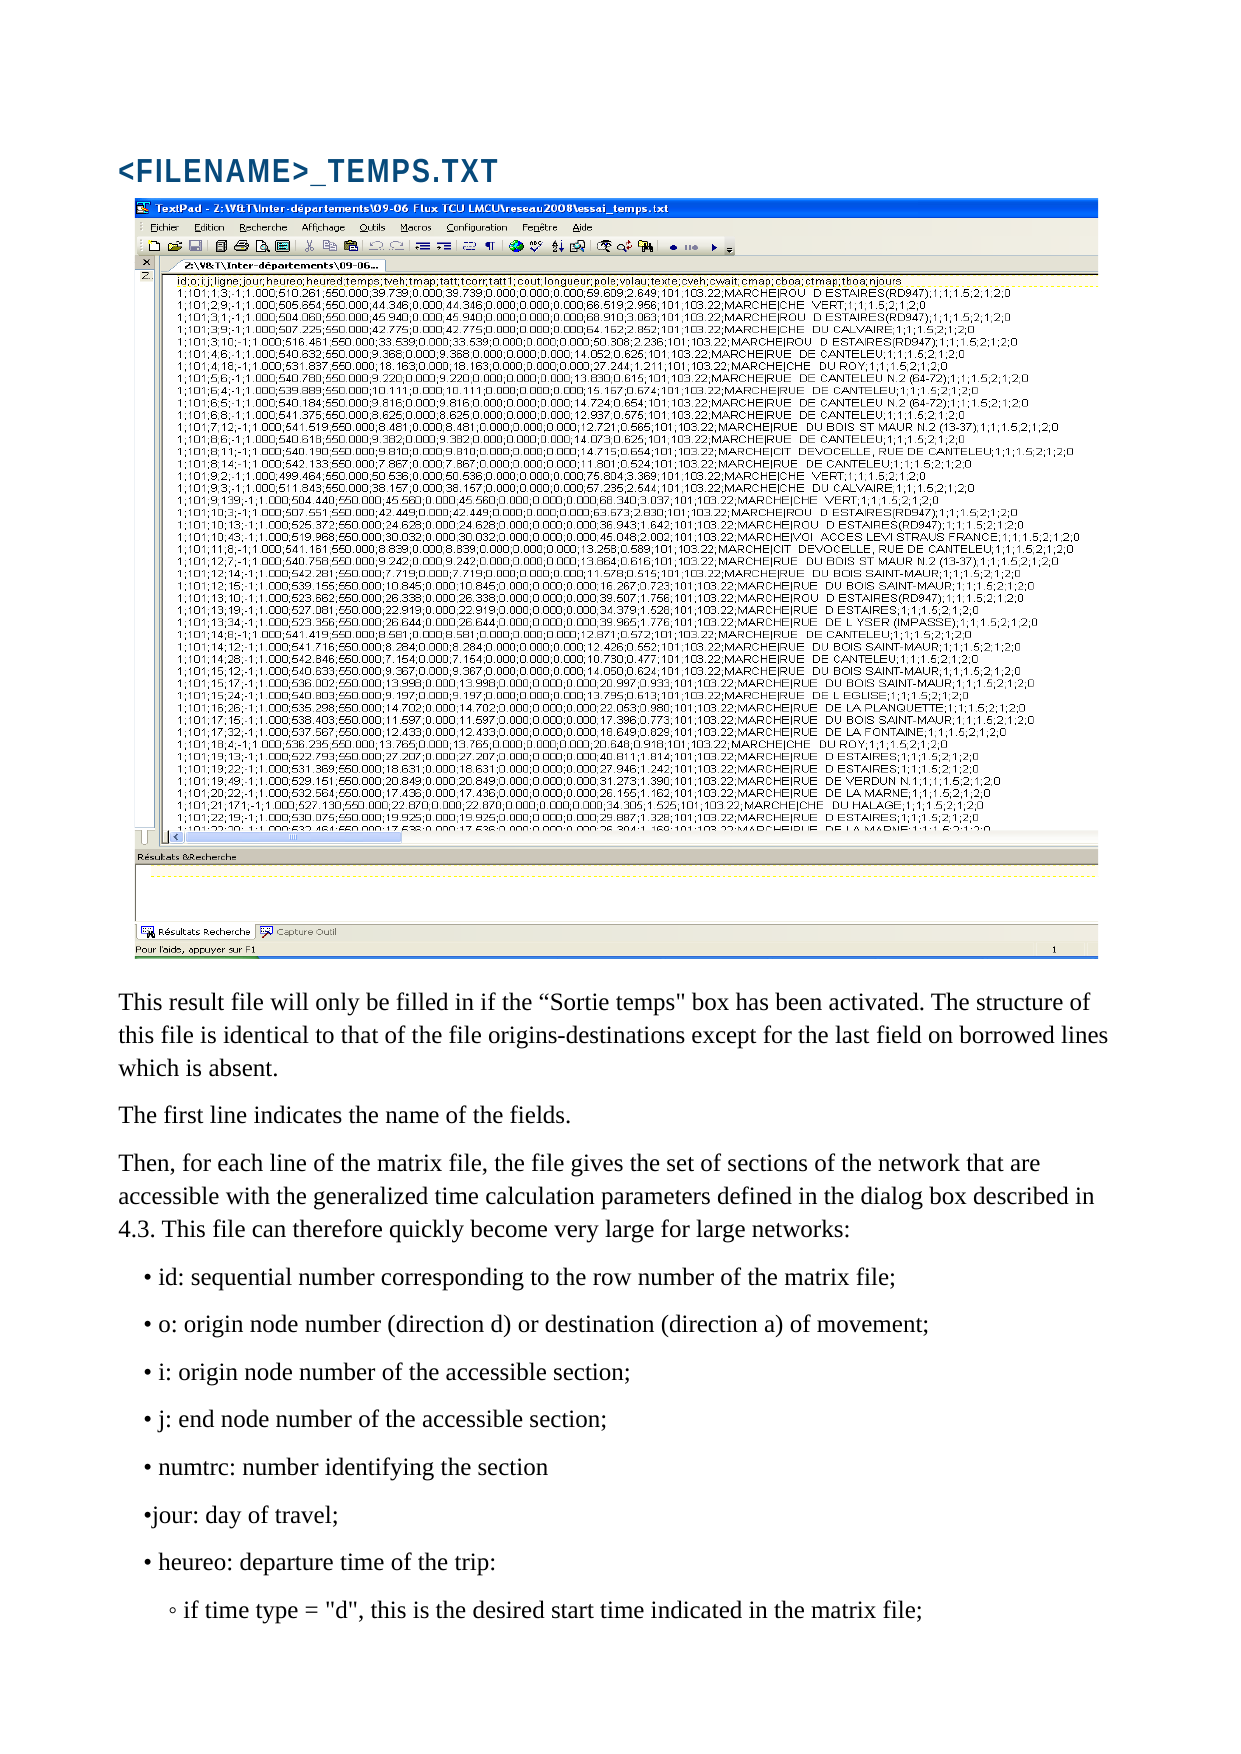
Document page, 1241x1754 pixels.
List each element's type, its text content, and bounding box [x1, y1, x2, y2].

subtitle <FILENAME>_TEMPS.TXT [118, 151, 1122, 190]
picture [134, 198, 1099, 959]
text • i: origin node number of the accessible section; [118, 1357, 1122, 1386]
text • numtrc: number identifying the section [118, 1452, 1122, 1481]
text This result file will only be filled in if the “Sortie temps" box has been activated. The structure of this file is identical to that of the file origins-destinations except for the last field on borrowed lines which is absent. [118, 987, 1122, 1082]
text ◦ if time type = "d", this is the desired start time indicated in the matrix file; [118, 1595, 1122, 1624]
text The first line indicates the name of the fields. [118, 1101, 1122, 1129]
text Then, for each line of the matrix file, the file gives the set of sections of the network that are accessible with the generalized time calculation parameters defined in the dialog box described in 4.3. This file can therefore quickly become very large for large networks: [118, 1148, 1122, 1243]
text • j: end node number of the accessible section; [118, 1404, 1122, 1433]
text • id: sequential number corresponding to the row number of the matrix file; [118, 1262, 1122, 1291]
text • o: origin node number (direction d) or destination (direction a) of movement; [118, 1309, 1122, 1338]
text •jour: day of travel; [118, 1500, 1122, 1528]
text • heureo: departure time of the trip: [118, 1547, 1122, 1576]
